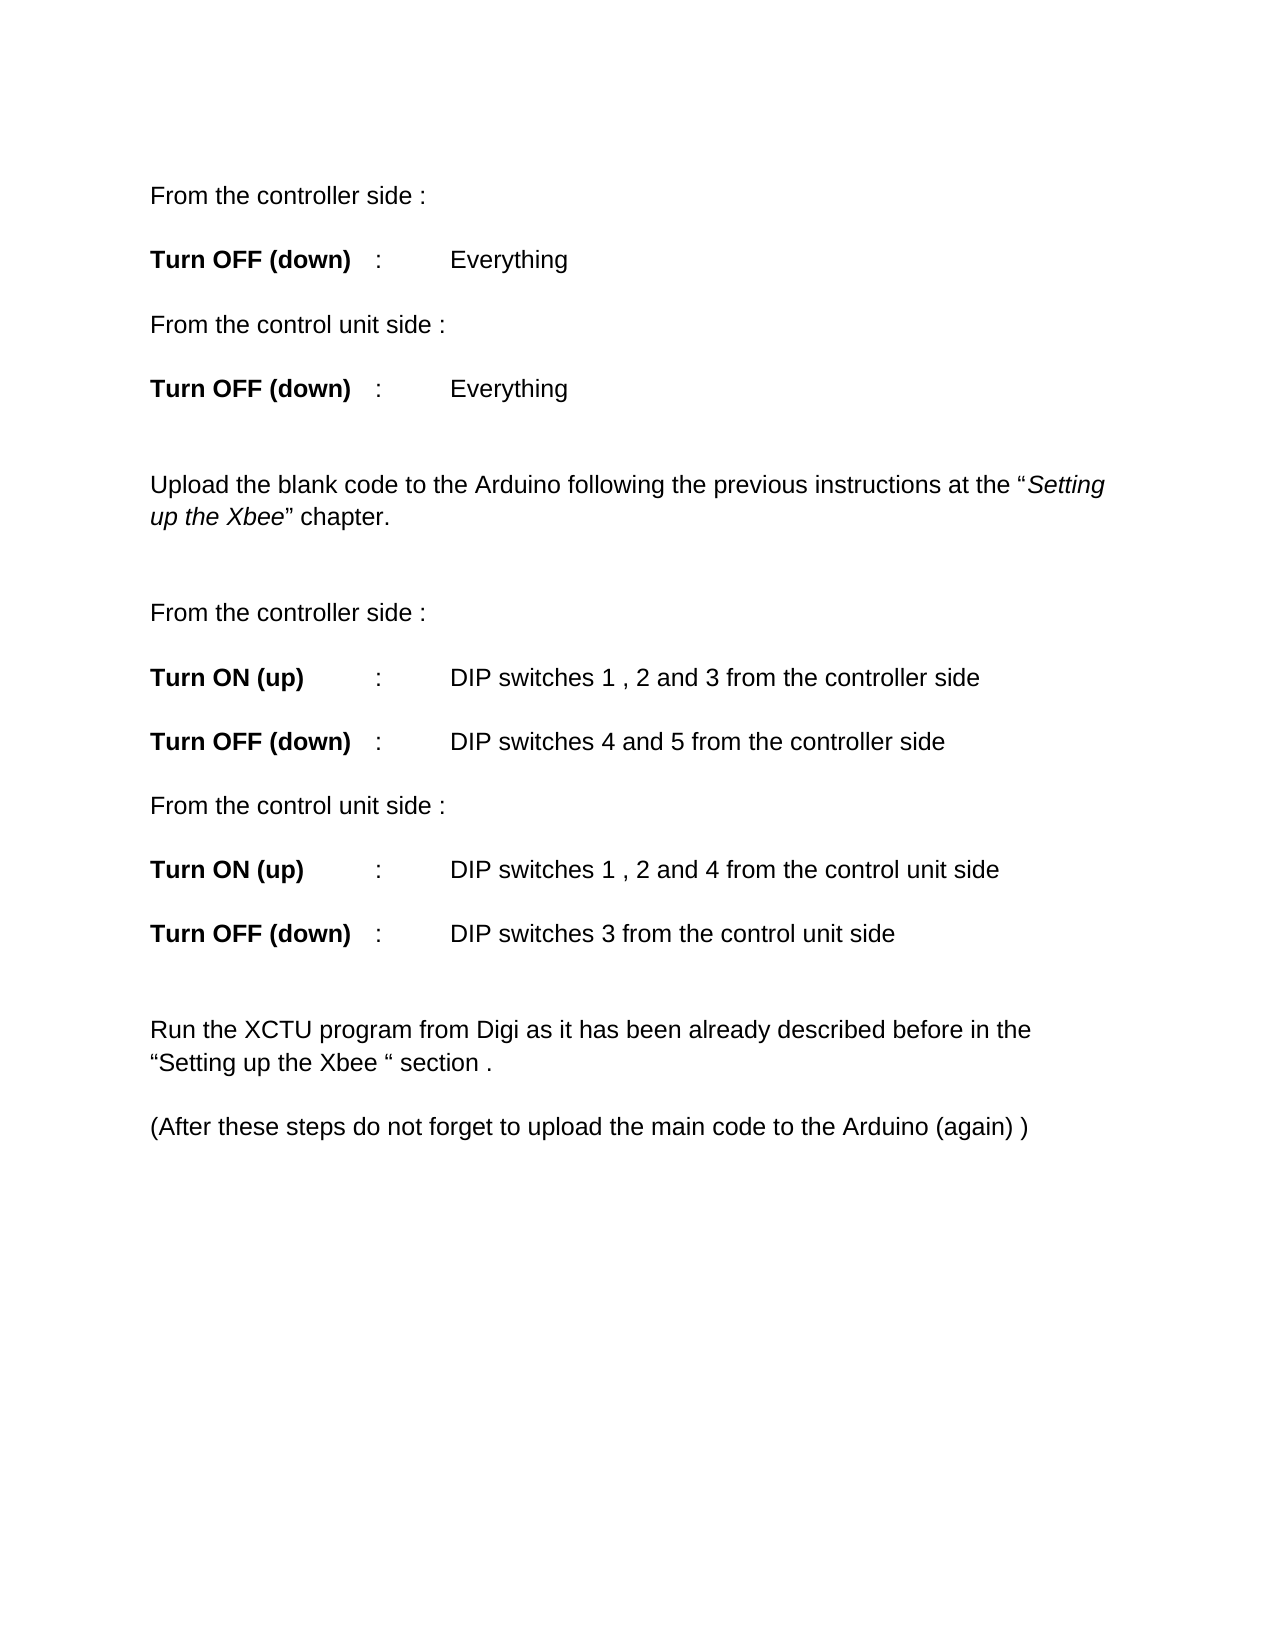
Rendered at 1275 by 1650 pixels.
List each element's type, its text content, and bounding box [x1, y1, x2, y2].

text Turn ON (up) : DIP switches 1 , 2 and 3 from the controller side [150, 663, 1125, 691]
text Turn OFF (down) : DIP switches 3 from the control unit side [150, 920, 1125, 948]
text From the controller side : [150, 182, 1125, 210]
text Turn OFF (down) : DIP switches 4 and 5 from the controller side [150, 727, 1125, 755]
text From the control unit side : [150, 792, 1125, 819]
text Run the XCTU program from Digi as it has been already described before in the “Setting up the Xbee “ section . [150, 1016, 1125, 1076]
text (After these steps do not forget to upload the main code to the Arduino (again) ) [150, 1112, 1125, 1140]
text Turn OFF (down) : Everything [150, 246, 1125, 274]
text Turn ON (up) : DIP switches 1 , 2 and 4 from the control unit side [150, 856, 1125, 884]
text Upload the blank code to the Arduino following the previous instructions at the “Setting up the Xbee” chapter. [150, 471, 1125, 531]
text From the controller side : [150, 599, 1125, 627]
text Turn OFF (down) : Everything [150, 374, 1125, 402]
text From the control unit side : [150, 310, 1125, 338]
